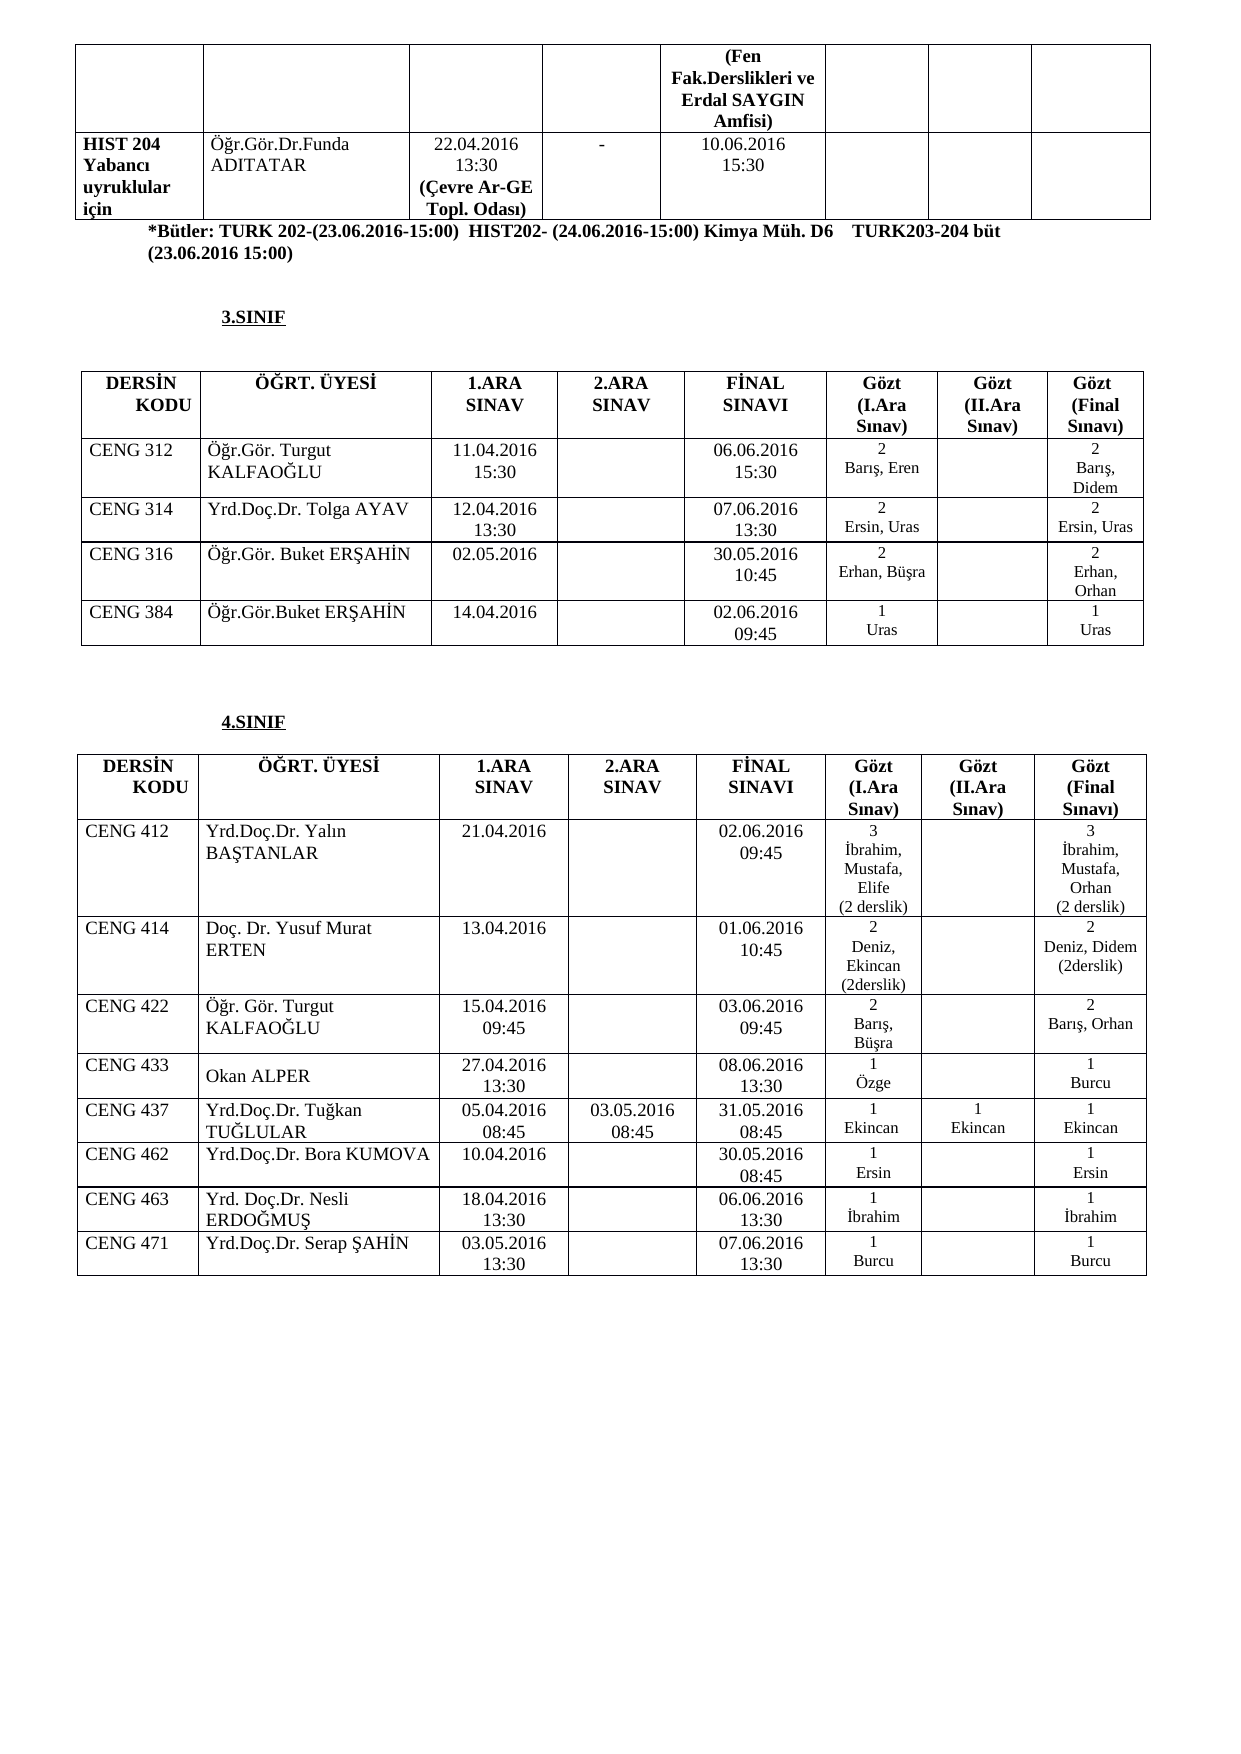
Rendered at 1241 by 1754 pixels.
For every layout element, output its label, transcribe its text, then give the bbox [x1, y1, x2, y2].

table_cell CENG 437 [78, 1099, 198, 1142]
table_cell 18.04.2016 13:30 [440, 1188, 568, 1231]
table_cell [569, 1232, 696, 1275]
table_cell 11.04.2016 15:30 [432, 439, 557, 497]
table_cell 03.06.2016 09:45 [697, 995, 825, 1052]
table_header FİNAL SINAVI [697, 755, 825, 819]
table_cell 01.06.2016 10:45 [697, 917, 825, 994]
table_cell [558, 543, 684, 600]
table_header 1.ARA SINAV [440, 755, 568, 819]
table_header 1.ARA SINAV [432, 372, 557, 438]
table_cell CENG 384 [82, 601, 200, 645]
table_cell 1 Özge [826, 1054, 921, 1098]
table_cell 2 Barış, Eren [827, 439, 937, 497]
table_cell 05.04.2016 08:45 [440, 1099, 568, 1142]
table_header 2.ARA SINAV [569, 755, 696, 819]
table_cell [938, 601, 1047, 645]
table_cell CENG 412 [78, 820, 198, 916]
table_cell Yrd.Doç.Dr. Bora KUMOVA [199, 1143, 439, 1186]
table_cell 2 Barış, Büşra [826, 995, 921, 1052]
table_cell [569, 1188, 696, 1231]
table_cell CENG 316 [82, 543, 200, 600]
table_cell [826, 133, 928, 219]
table_cell 31.05.2016 08:45 [697, 1099, 825, 1142]
table_cell [558, 498, 684, 541]
text *Bütler: TURK 202-(23.06.2016-15:00) HIST202- (24.06.2016-15:00) Kimya Müh. D6 TURK203-204 büt (23.06.2016 15:00) [148, 220, 1093, 263]
table_cell 1 Burcu [826, 1232, 921, 1275]
table_cell 2 Ersin, Uras [827, 498, 937, 541]
table_cell 1 İbrahim [1035, 1188, 1146, 1231]
table_header Gözt (Final Sınavı) [1048, 372, 1143, 438]
table_cell CENG 433 [78, 1054, 198, 1098]
table_cell 1 İbrahim [826, 1188, 921, 1231]
table_cell CENG 414 [78, 917, 198, 994]
table_cell 2 Barış, Orhan [1035, 995, 1146, 1052]
table_cell CENG 463 [78, 1188, 198, 1231]
table_header Gözt (II.Ara Sınav) [922, 755, 1034, 819]
table_cell 30.05.2016 10:45 [685, 543, 826, 600]
table_cell [569, 820, 696, 916]
table_cell 1 Ekincan [1035, 1099, 1146, 1142]
table_cell 02.05.2016 [432, 543, 557, 600]
table_cell 06.06.2016 15:30 [685, 439, 826, 497]
table_cell [569, 1143, 696, 1186]
table_cell HIST 204 Yabancı uyruklular için [76, 133, 203, 219]
table_cell [922, 917, 1034, 994]
table_cell [922, 820, 1034, 916]
table_cell [558, 439, 684, 497]
table_cell CENG 462 [78, 1143, 198, 1186]
table_cell 10.06.2016 15:30 [661, 133, 825, 219]
table_cell CENG 312 [82, 439, 200, 497]
table_cell 12.04.2016 13:30 [432, 498, 557, 541]
table_cell 13.04.2016 [440, 917, 568, 994]
table_cell CENG 314 [82, 498, 200, 541]
table_cell 08.06.2016 13:30 [697, 1054, 825, 1098]
table_cell 2 Ersin, Uras [1048, 498, 1143, 541]
table_cell 2 Deniz, Ekincan (2derslik) [826, 917, 921, 994]
table_cell Doç. Dr. Yusuf Murat ERTEN [199, 917, 439, 994]
table_cell [922, 1143, 1034, 1186]
table_cell CENG 471 [78, 1232, 198, 1275]
table_cell 06.06.2016 13:30 [697, 1188, 825, 1231]
table_cell 1 Uras [1048, 601, 1143, 645]
table_cell [569, 995, 696, 1052]
table_header DERSİN KODU [78, 755, 198, 819]
table_cell 2 Erhan, Büşra [827, 543, 937, 600]
table_header DERSİN KODU [82, 372, 200, 438]
table_cell 2 Erhan, Orhan [1048, 543, 1143, 600]
table_cell 30.05.2016 08:45 [697, 1143, 825, 1186]
table_cell 07.06.2016 13:30 [685, 498, 826, 541]
table_header Gözt (II.Ara Sınav) [938, 372, 1047, 438]
table_cell [558, 601, 684, 645]
table_cell 14.04.2016 [432, 601, 557, 645]
table_cell 3 İbrahim, Mustafa, Orhan (2 derslik) [1035, 820, 1146, 916]
table_cell [929, 133, 1031, 219]
table_header Gözt (Final Sınavı) [1035, 755, 1146, 819]
table_cell 27.04.2016 13:30 [440, 1054, 568, 1098]
table_header Gözt (I.Ara Sınav) [827, 372, 937, 438]
text 3.SINIF [148, 306, 1093, 328]
table_cell 2 Deniz, Didem (2derslik) [1035, 917, 1146, 994]
table_cell [76, 45, 203, 132]
table_cell [410, 45, 542, 132]
table_cell [569, 917, 696, 994]
table_cell 1 Burcu [1035, 1232, 1146, 1275]
table_cell 1 Ersin [826, 1143, 921, 1186]
table_cell Öğr.Gör. Buket ERŞAHİN [201, 543, 431, 600]
table_header 2.ARA SINAV [558, 372, 684, 438]
table_cell Yrd.Doç.Dr. Yalın BAŞTANLAR [199, 820, 439, 916]
table_cell 02.06.2016 09:45 [685, 601, 826, 645]
table_cell [569, 1054, 696, 1098]
table_cell 15.04.2016 09:45 [440, 995, 568, 1052]
table_cell [938, 543, 1047, 600]
table_cell 03.05.2016 13:30 [440, 1232, 568, 1275]
table_cell 03.05.2016 08:45 [569, 1099, 696, 1142]
table_cell Öğr.Gör. Turgut KALFAOĞLU [201, 439, 431, 497]
table_cell 1 Ekincan [826, 1099, 921, 1142]
table_cell [922, 1054, 1034, 1098]
table_cell CENG 422 [78, 995, 198, 1052]
table_cell [929, 45, 1031, 132]
table_cell 02.06.2016 09:45 [697, 820, 825, 916]
table_cell - [543, 133, 660, 219]
table_header Gözt (I.Ara Sınav) [826, 755, 921, 819]
table_cell 2 Barış, Didem [1048, 439, 1143, 497]
table_cell [922, 1232, 1034, 1275]
table_cell Öğr.Gör.Dr.Funda ADITATAR [204, 133, 409, 219]
table_cell 21.04.2016 [440, 820, 568, 916]
table_cell Öğr. Gör. Turgut KALFAOĞLU [199, 995, 439, 1052]
table_cell [938, 498, 1047, 541]
table_cell Yrd.Doç.Dr. Tuğkan TUĞLULAR [199, 1099, 439, 1142]
table_header ÖĞRT. ÜYESİ [201, 372, 431, 438]
table_cell 1 Ersin [1035, 1143, 1146, 1186]
table_cell 07.06.2016 13:30 [697, 1232, 825, 1275]
table_cell 1 Uras [827, 601, 937, 645]
table_header ÖĞRT. ÜYESİ [199, 755, 439, 819]
table_cell [938, 439, 1047, 497]
table_cell [922, 995, 1034, 1052]
table_cell [922, 1188, 1034, 1231]
table_cell - [543, 45, 660, 132]
table_cell (Fen Fak.Derslikleri ve Erdal SAYGIN Amfisi) [661, 45, 825, 132]
table_cell [204, 45, 409, 132]
table_cell 22.04.2016 13:30 (Çevre Ar-GE Topl. Odası) [410, 133, 542, 219]
table_cell 3 İbrahim, Mustafa, Elife (2 derslik) [826, 820, 921, 916]
table_header FİNAL SINAVI [685, 372, 826, 438]
table_cell 1 Ekincan [922, 1099, 1034, 1142]
table_cell Yrd.Doç.Dr. Serap ŞAHİN [199, 1232, 439, 1275]
table_cell Öğr.Gör.Buket ERŞAHİN [201, 601, 431, 645]
table_cell 1 Burcu [1035, 1054, 1146, 1098]
text 4.SINIF [148, 711, 1093, 732]
table_cell Yrd.Doç.Dr. Tolga AYAV [201, 498, 431, 541]
table_cell Yrd. Doç.Dr. Nesli ERDOĞMUŞ [199, 1188, 439, 1231]
table_cell [1032, 133, 1150, 219]
table_cell Okan ALPER [199, 1054, 439, 1098]
table_cell 10.04.2016 [440, 1143, 568, 1186]
table_cell [826, 45, 928, 132]
table_cell [1032, 45, 1150, 132]
